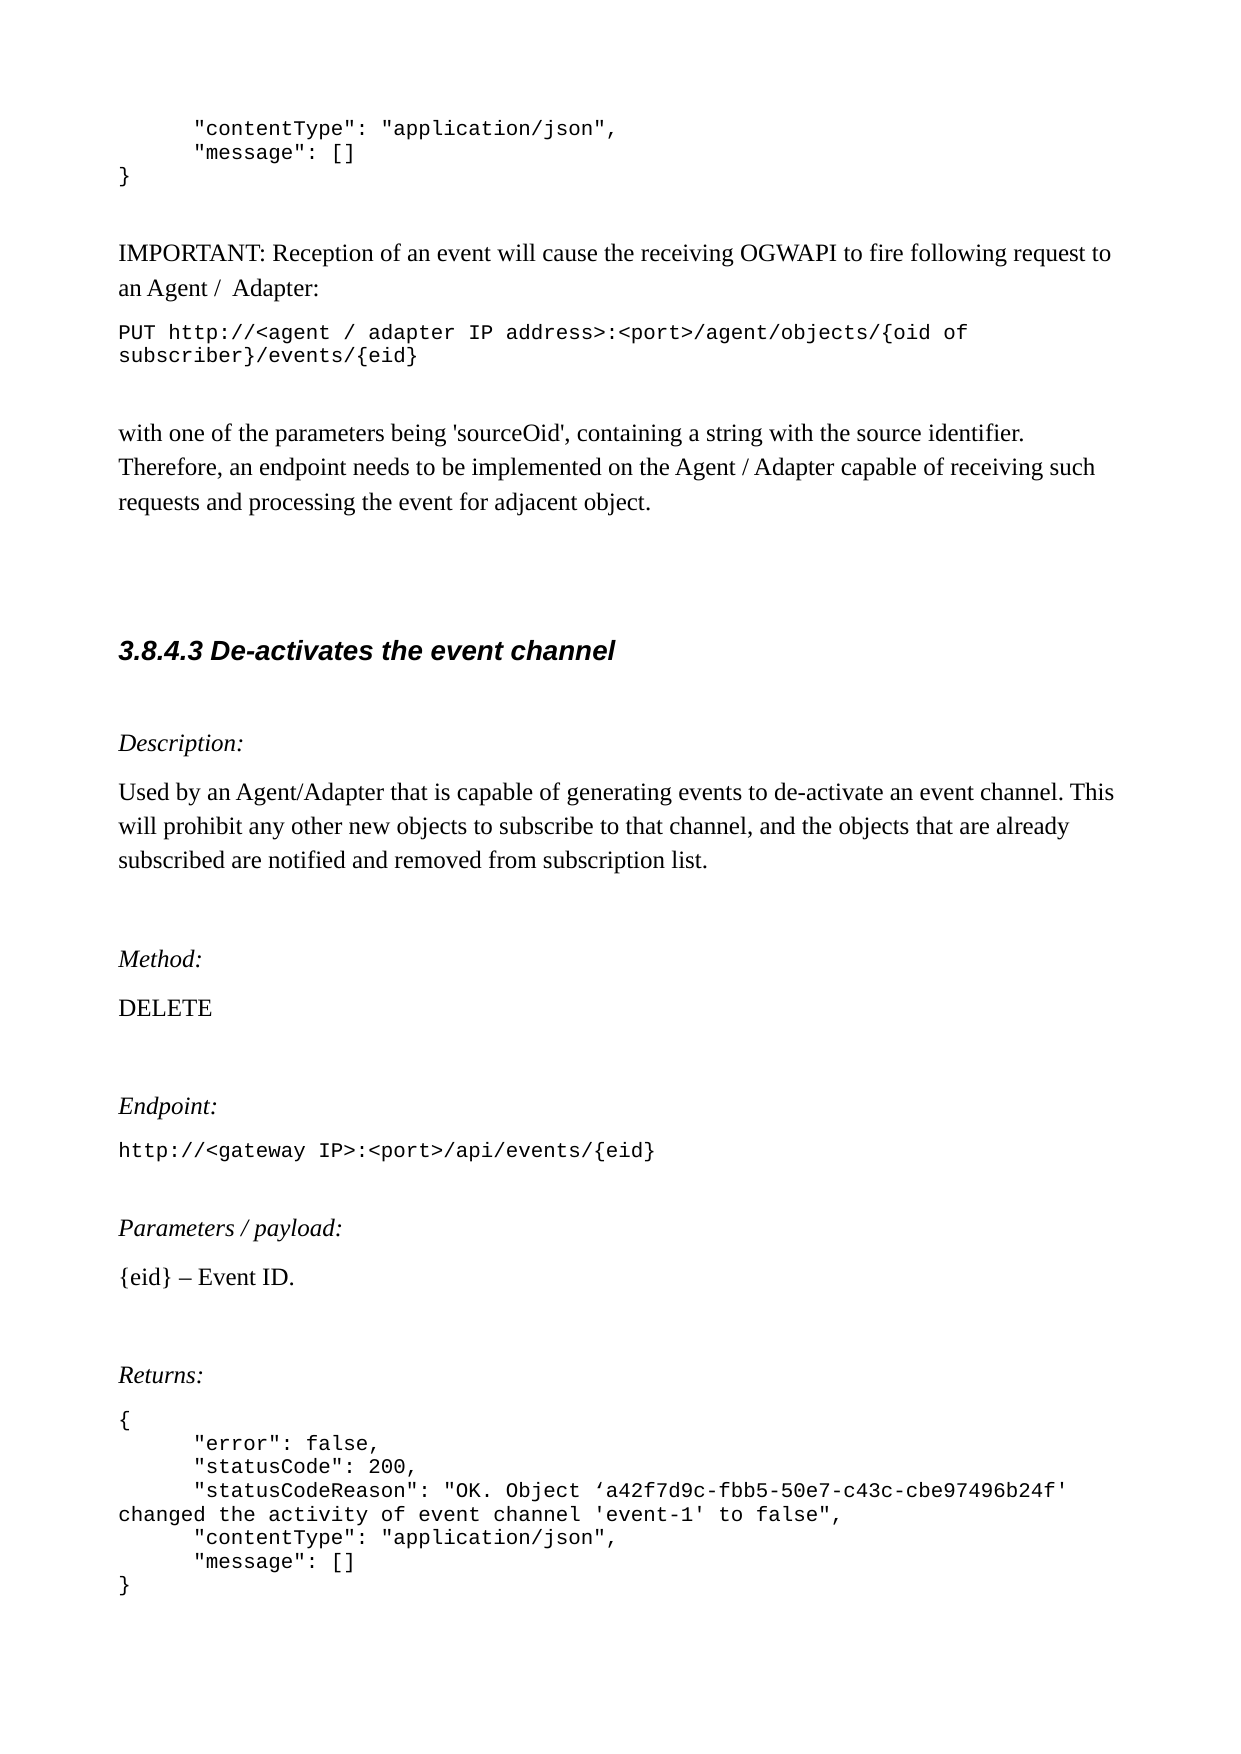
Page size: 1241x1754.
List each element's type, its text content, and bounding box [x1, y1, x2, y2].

text } [118, 1574, 1122, 1598]
text DELETE [118, 993, 1122, 1022]
text Endpoint: [118, 1091, 1122, 1120]
text "contentType": "application/json", [118, 118, 1122, 142]
text http://<gateway IP>:<port>/api/events/{eid} [118, 1140, 1122, 1164]
subtitle 3.8.4.3 De-activates the event channel [118, 634, 1122, 666]
text IMPORTANT: Reception of an event will cause the receiving OGWAPI to fire following request to an Agent / Adapter: [118, 238, 1122, 301]
text PUT http://<agent / adapter IP address>:<port>/agent/objects/{oid of subscriber}/events/{eid} [118, 322, 1122, 369]
text Used by an Agent/Adapter that is capable of generating events to de-activate an event channel. This will prohibit any other new objects to subscribe to that channel, and the objects that are already subscribed are notified and removed from subscription list. [118, 777, 1122, 874]
text "contentType": "application/json", [118, 1527, 1122, 1551]
text {eid} – Event ID. [118, 1262, 1122, 1291]
text "statusCodeReason": "OK. Object ‘a42f7d9c-fbb5-50e7-c43c-cbe97496b24f' changed the activity of event channel 'event-1' to false", [118, 1480, 1122, 1527]
text with one of the parameters being 'sourceOid', containing a string with the source identifier. Therefore, an endpoint needs to be implemented on the Agent / Adapter capable of receiving such requests and processing the event for adjacent object. [118, 418, 1122, 516]
text Parameters / payload: [118, 1213, 1122, 1241]
text "message": [] [118, 1551, 1122, 1574]
text Returns: [118, 1360, 1122, 1389]
text { [118, 1409, 1122, 1433]
text } [118, 165, 1122, 189]
text "error": false, [118, 1433, 1122, 1456]
text "statusCode": 200, [118, 1456, 1122, 1480]
text Method: [118, 944, 1122, 972]
text Description: [118, 728, 1122, 756]
text "message": [] [118, 142, 1122, 165]
